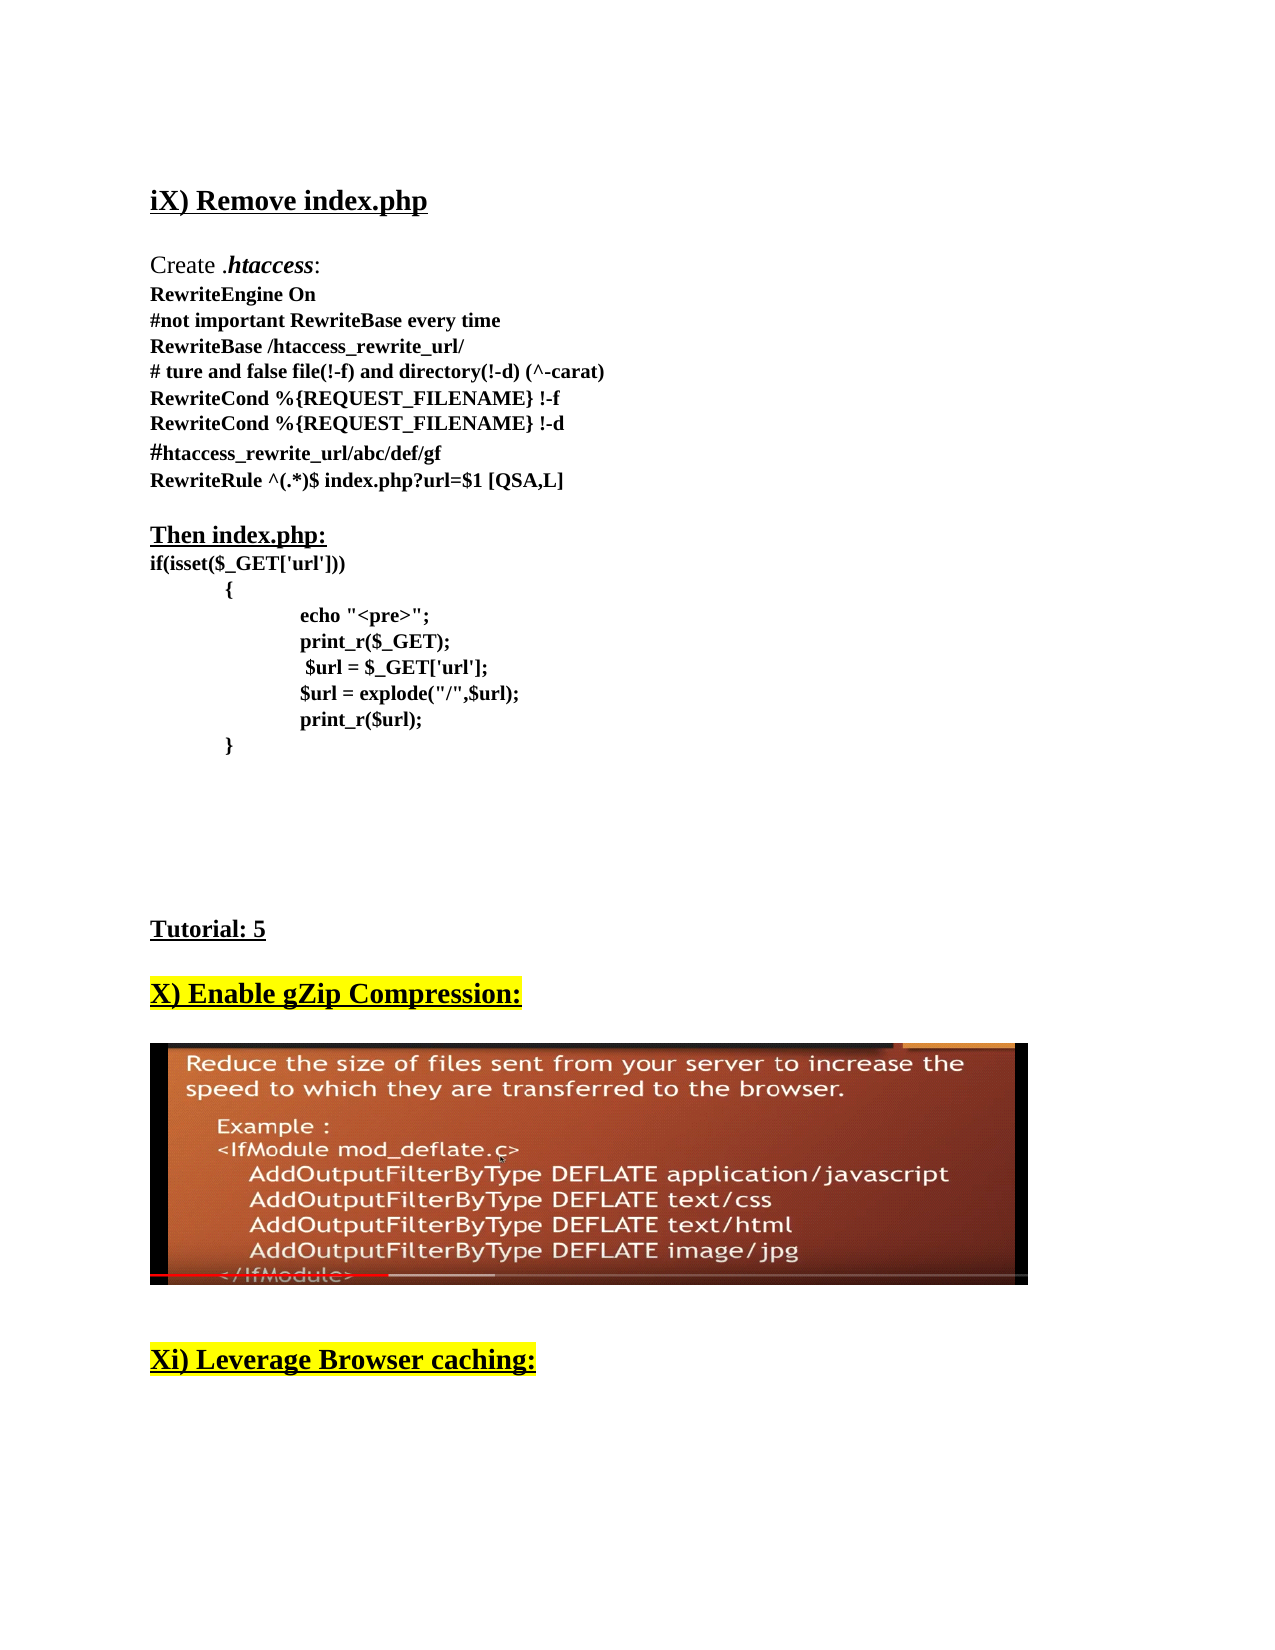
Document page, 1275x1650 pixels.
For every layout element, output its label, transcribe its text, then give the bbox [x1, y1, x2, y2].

text Then index.php: [150, 520, 1095, 549]
text if(isset($_GET['url'])) [150, 551, 1095, 575]
text #not important RewriteBase every time [150, 308, 1095, 332]
text { [150, 577, 1095, 601]
text X) Enable gZip Compression: [150, 976, 1095, 1010]
text #htaccess_rewrite_url/abc/def/gf [150, 437, 1095, 466]
text RewriteCond %{REQUEST_FILENAME} !-d [150, 411, 1095, 435]
text } [150, 733, 1095, 757]
text RewriteRule ^(.*)$ index.php?url=$1 [QSA,L] [150, 468, 1095, 492]
text Xi) Leverage Browser caching: [150, 1342, 1095, 1376]
text print_r($url); [150, 707, 1095, 731]
text RewriteEngine On [150, 282, 1095, 306]
text Tutorial: 5 [150, 914, 1095, 943]
text RewriteBase /htaccess_rewrite_url/ [150, 333, 1095, 358]
text print_r($_GET); [150, 629, 1095, 653]
text $url = $_GET['url']; [150, 655, 1095, 679]
text Create .htaccess: [150, 251, 1125, 279]
text $url = explode("/",$url); [150, 681, 1095, 705]
text iX) Remove index.php [150, 183, 1125, 217]
text echo "<pre>"; [150, 603, 1095, 627]
text # ture and false file(!-f) and directory(!-d) (^-carat) [150, 359, 1095, 383]
text RewriteCond %{REQUEST_FILENAME} !-f [150, 385, 1095, 409]
